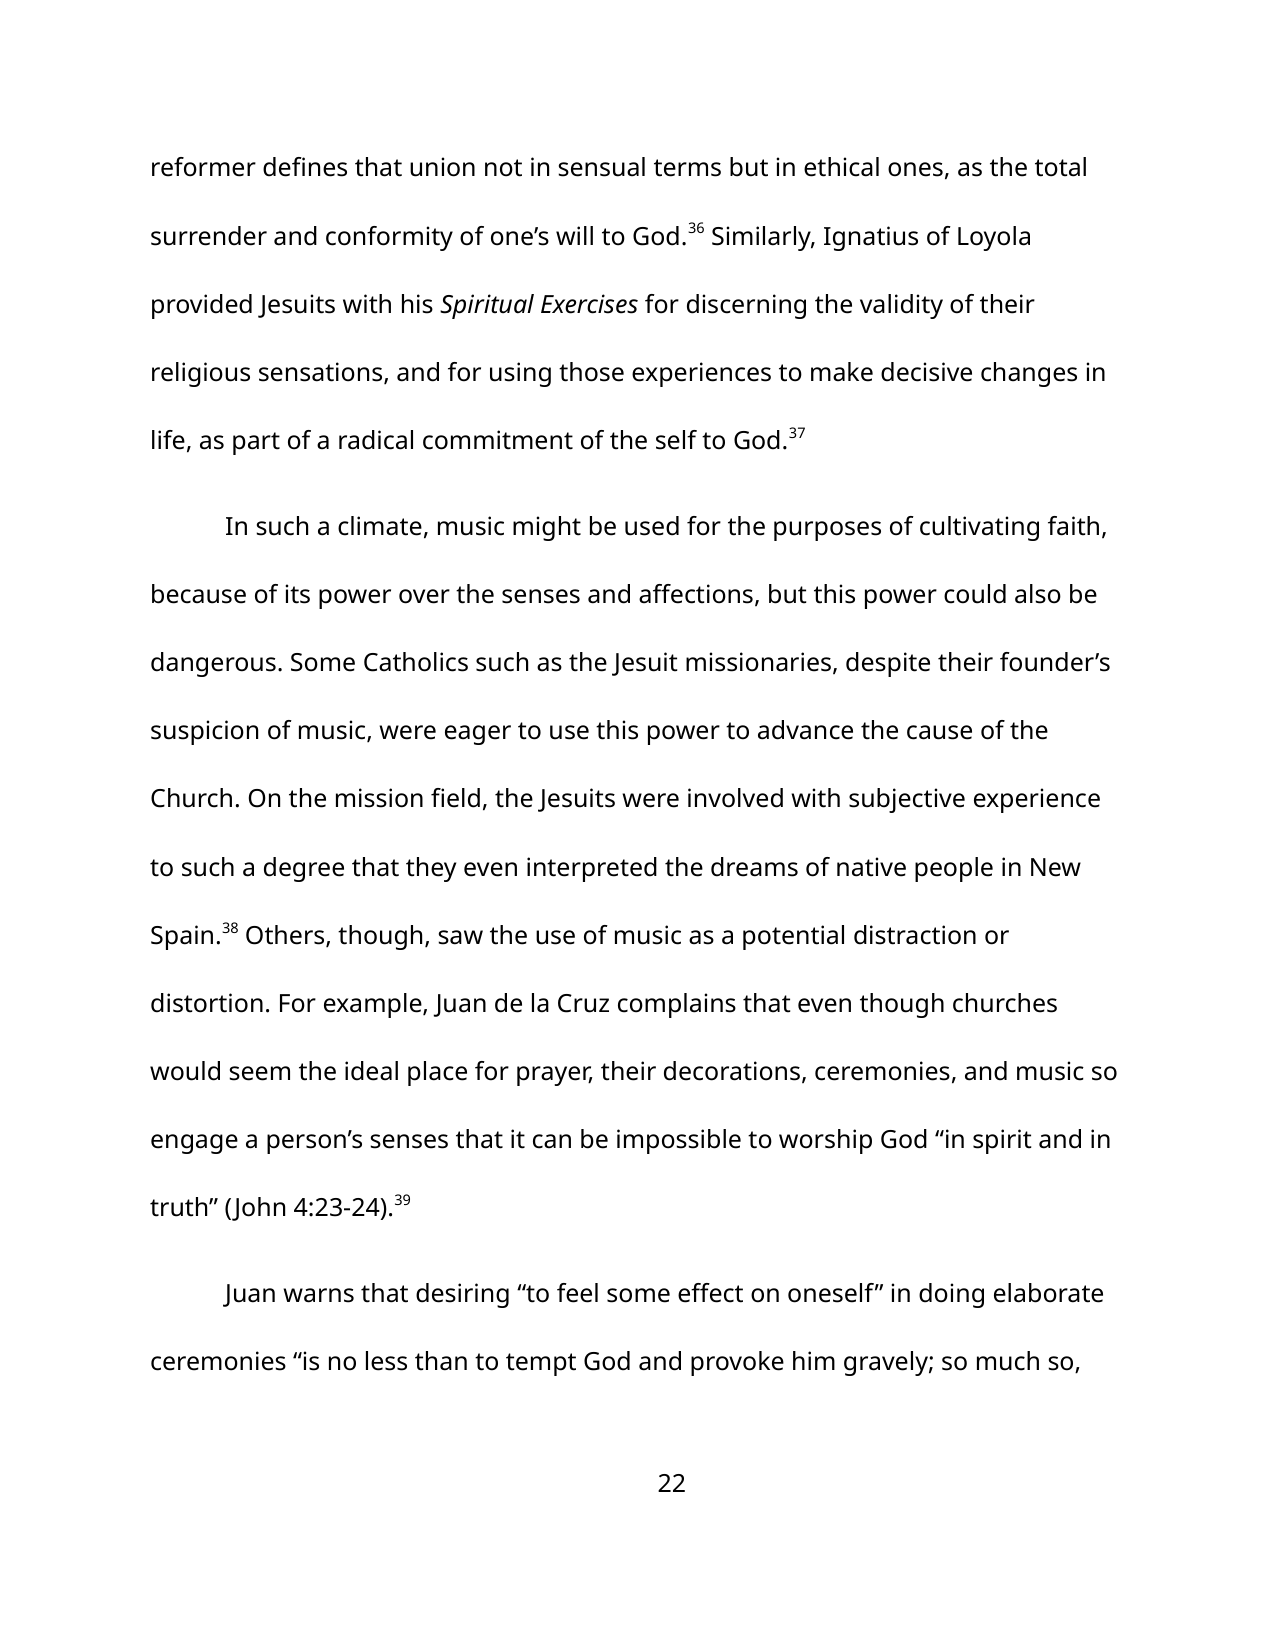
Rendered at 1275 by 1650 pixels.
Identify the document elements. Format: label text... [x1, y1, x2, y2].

text In such a climate, music might be used for the purposes of cultivating faith, because of its power over the senses and affections, but this power could also be dangerous. Some Catholics such as the Jesuit missionaries, despite their founder’s suspicion of music, were eager to use this power to advance the cause of the Church. On the mission field, the Jesuits were involved with subjective experience to such a degree that they even interpreted the dreams of native people in New Spain. Others, though, saw the use of music as a potential distraction or distortion. For example, Juan de la Cruz complains that even though churches would seem the ideal place for prayer, their decorations, ceremonies, and music so engage a person’s senses that it can be impossible to worship God “in spirit and in truth” (John 4:23-24). [150, 508, 1125, 1224]
text reformer defines that union not in sensual terms but in ethical ones, as the total surrender and conformity of one’s will to God. Similarly, Ignatius of Loyola provided Jesuits with his Spiritual Exercises for discerning the validity of their religious sensations, and for using those experiences to make decisive changes in life, as part of a radical commitment of the self to God. [150, 150, 1125, 457]
text Juan warns that desiring “to feel some effect on oneself” in doing elaborate ceremonies “is no less than to tempt God and provoke him gravely; so much so, [150, 1276, 1125, 1378]
